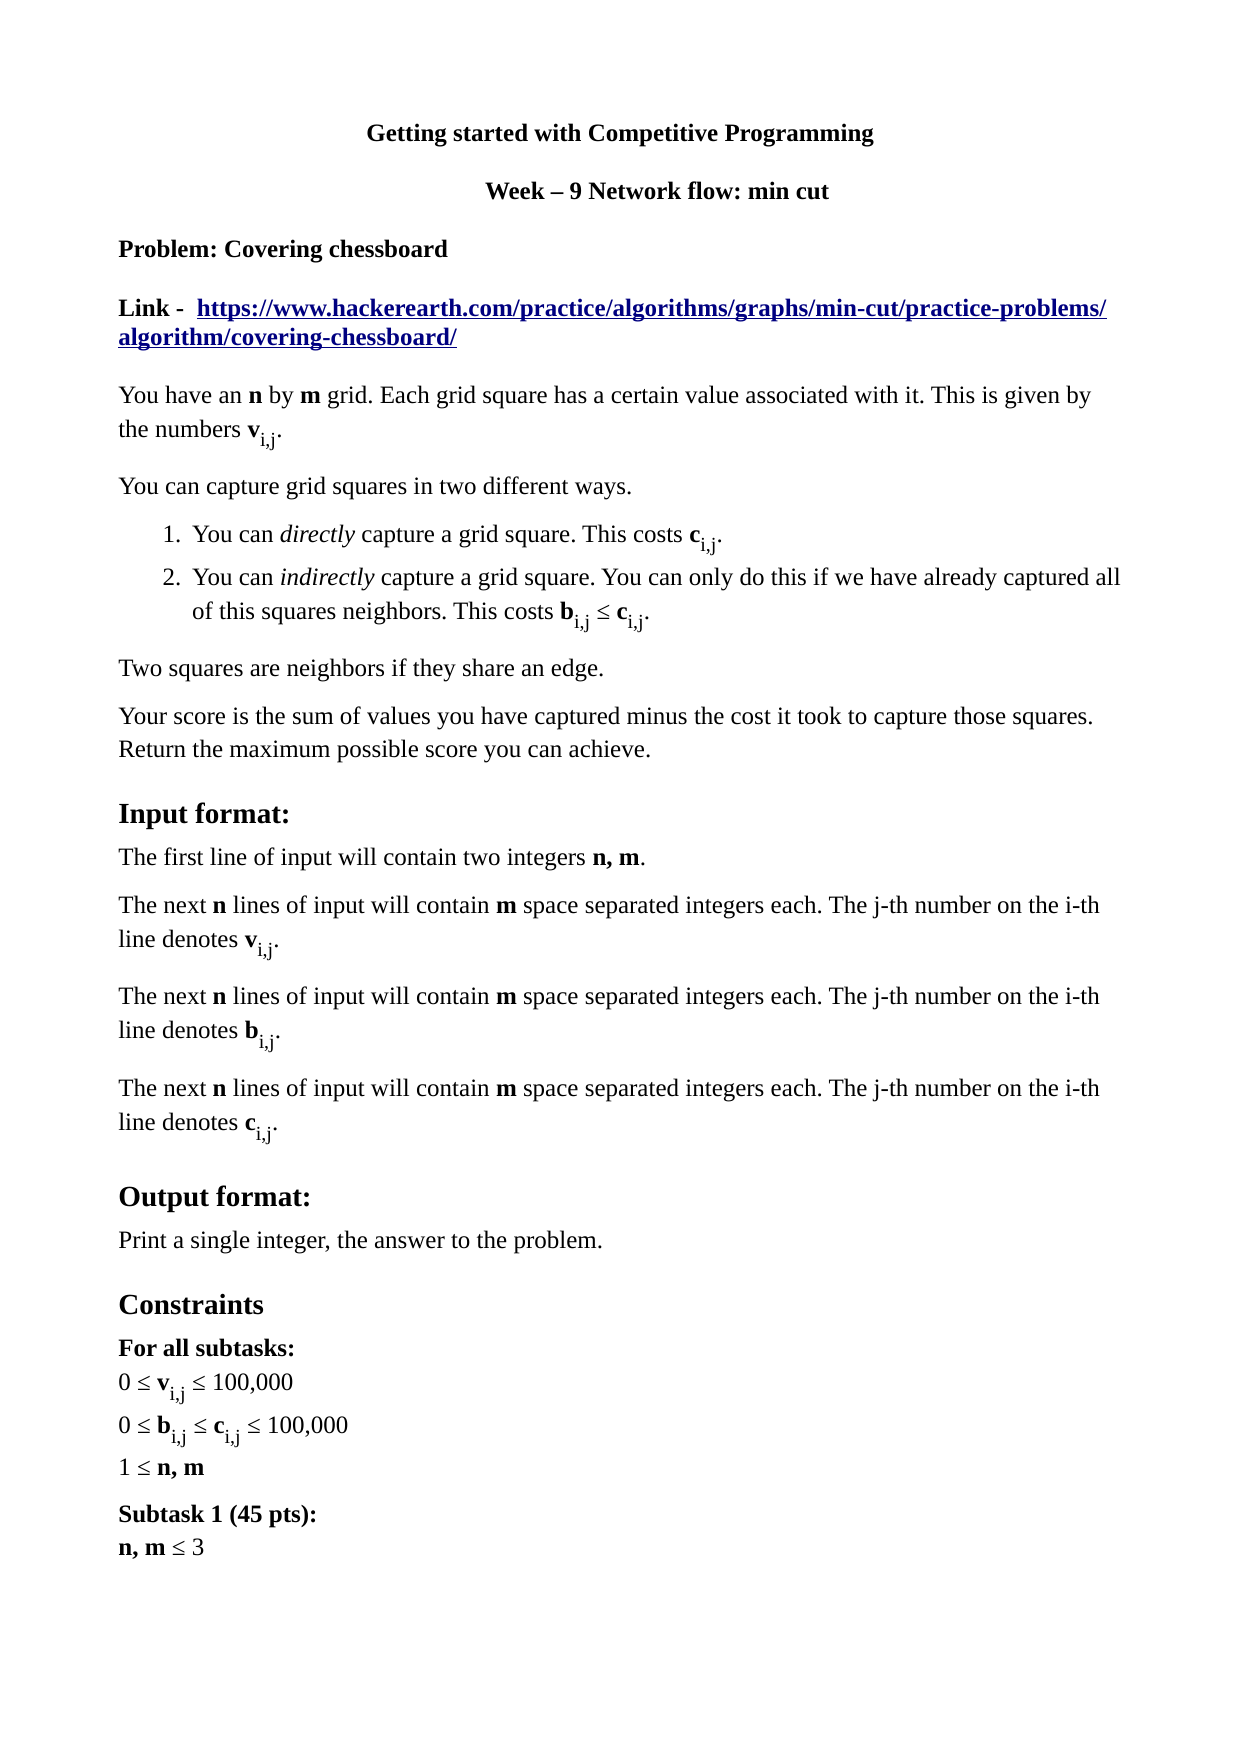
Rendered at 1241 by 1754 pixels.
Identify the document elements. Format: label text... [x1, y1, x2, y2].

text Your score is the sum of values you have captured minus the cost it took to capture those squares. Return the maximum possible score you can achieve. [118, 701, 1122, 763]
text Two squares are neighbors if they share an edge. [118, 653, 1122, 682]
text The first line of input will contain two integers n, m. [118, 842, 1122, 871]
list You can directly capture a grid square. This costs ci,j. [162, 519, 1122, 556]
text The next n lines of input will contain m space separated integers each. The j-th number on the i-th line denotes vi,j. [118, 890, 1122, 961]
text Problem: Covering chessboard [118, 234, 1122, 263]
text For all subtasks: 0 ≤ vi,j ≤ 100,000 0 ≤ bi,j ≤ ci,j ≤ 100,000 1 ≤ n, m [118, 1333, 1122, 1480]
subtitle Output format: [118, 1179, 1122, 1212]
text The next n lines of input will contain m space separated integers each. The j-th number on the i-th line denotes ci,j. [118, 1073, 1122, 1144]
text You have an n by m grid. Each grid square has a certain value associated with it. This is given by the numbers vi,j. [118, 380, 1122, 451]
text Week – 9 Network flow: min cut [118, 176, 1122, 205]
subtitle Constraints [118, 1287, 1122, 1321]
text Link - https://www.hackerearth.com/practice/algorithms/graphs/min-cut/practice-problems/algorithm/covering-chessboard/ [118, 293, 1122, 350]
subtitle Input format: [118, 796, 1122, 829]
text You can capture grid squares in two different ways. [118, 471, 1122, 500]
text The next n lines of input will contain m space separated integers each. The j-th number on the i-th line denotes bi,j. [118, 981, 1122, 1053]
text Print a single integer, the answer to the problem. [118, 1225, 1122, 1254]
text Subtask 1 (45 pts): n, m ≤ 3 [118, 1499, 1122, 1561]
text Getting started with Competitive Programming [118, 118, 1122, 147]
list You can indirectly capture a grid square. You can only do this if we have already captured all of this squares neighbors. This costs bi,j ≤ ci,j. [162, 562, 1122, 633]
